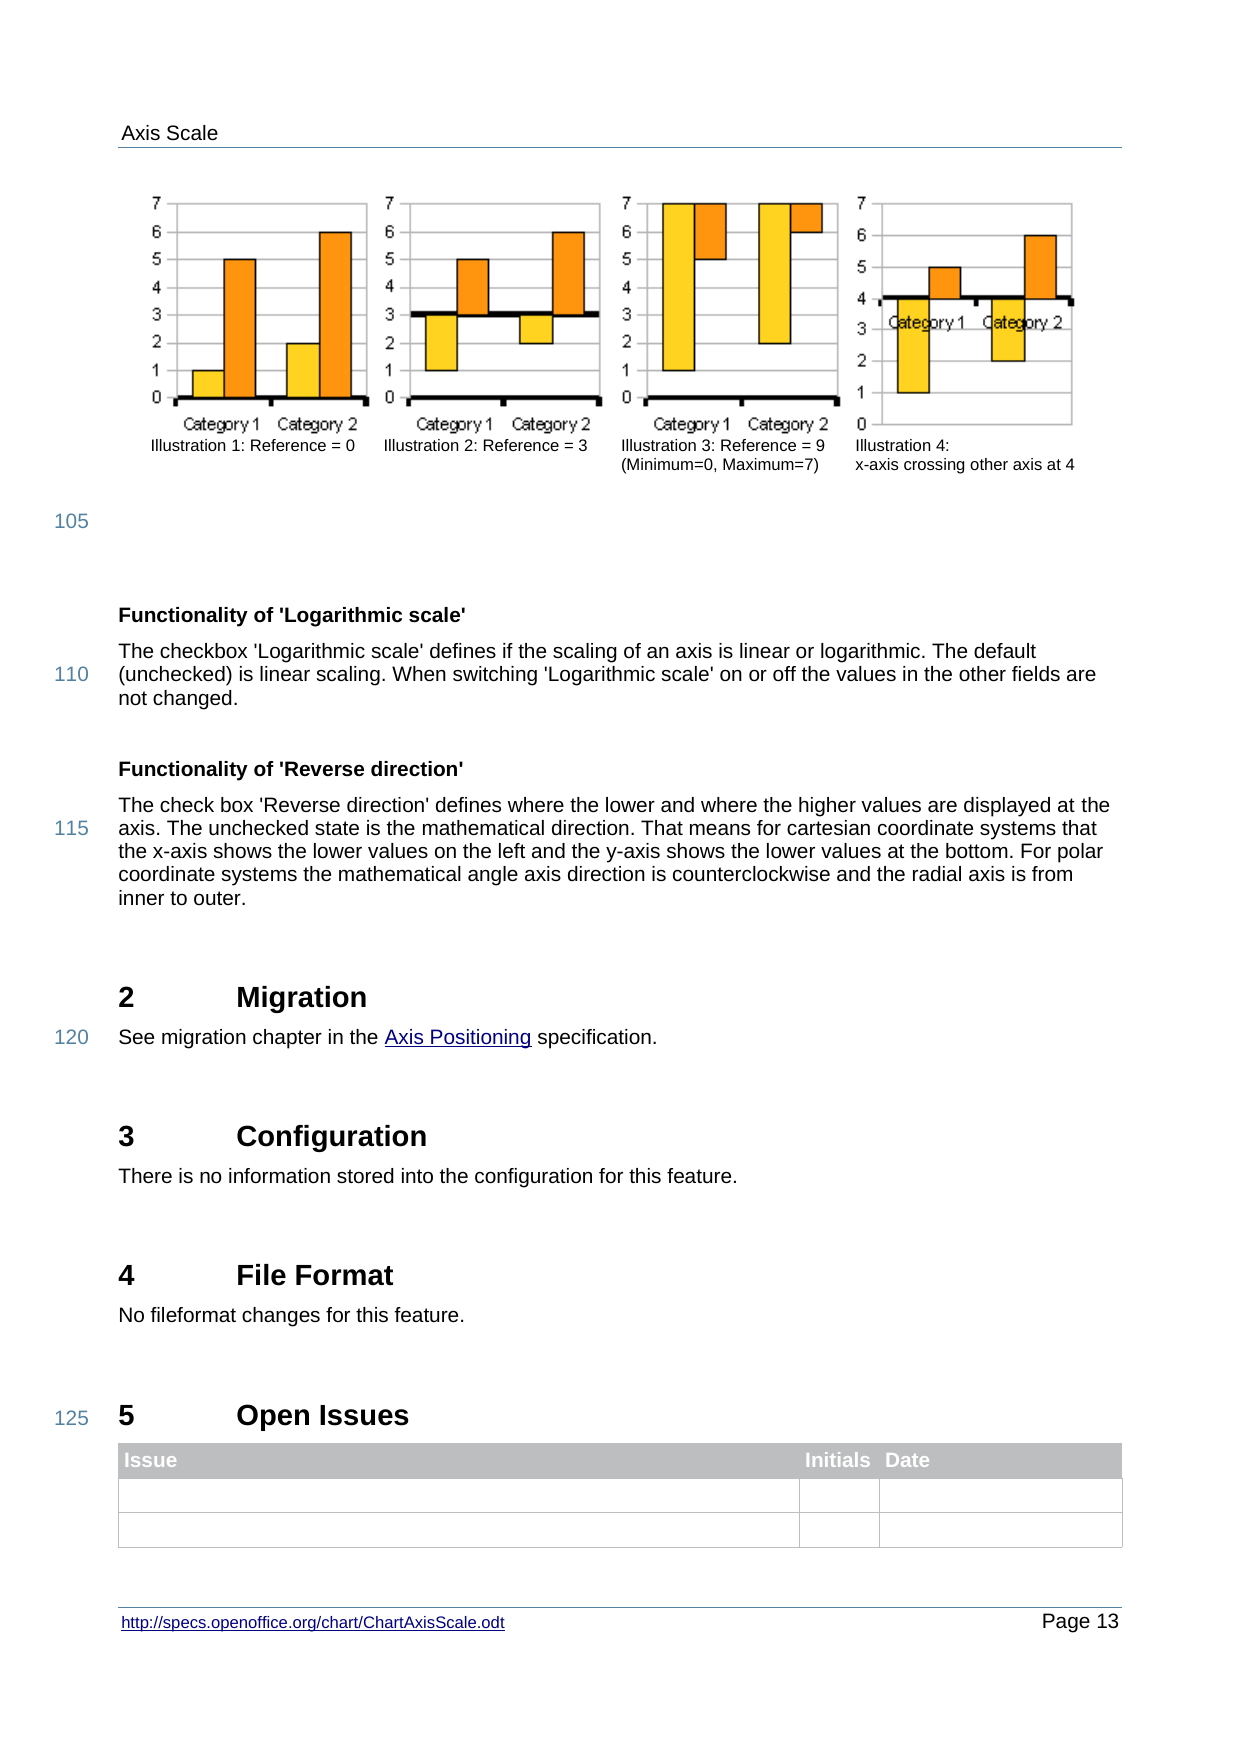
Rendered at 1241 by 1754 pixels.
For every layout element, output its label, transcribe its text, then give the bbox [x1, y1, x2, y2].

text There is no information stored into the configuration for this feature. [118, 1164, 1122, 1188]
subtitle Configuration [118, 1120, 1122, 1153]
subtitle Open Issues [118, 1398, 1122, 1431]
table_cell [119, 1513, 799, 1547]
text Illustration 4: x-axis crossing other axis at 4 [855, 437, 1076, 473]
table_cell [119, 1479, 799, 1512]
text The check box 'Reverse direction' defines where the lower and where the higher values are displayed at the axis. The unchecked state is the mathematical direction. That means for cartesian coordinate systems that the x-axis shows the lower values on the left and the y-axis shows the lower values at the bottom. For polar coordinate systems the mathematical angle axis direction is counterclockwise and the radial axis is from inner to outer. [118, 793, 1122, 909]
text See migration chapter in the Axis Positioning specification. [118, 1025, 1122, 1049]
text The checkbox 'Logarithmic scale' defines if the scaling of an axis is linear or logarithmic. The default (unchecked) is linear scaling. When switching 'Logarithmic scale' on or off the values in the other fields are not changed. [118, 640, 1122, 709]
text Functionality of 'Reverse direction' [118, 758, 1122, 781]
text No fileformat changes for this feature. [118, 1304, 1122, 1327]
table_header Issue [118, 1443, 799, 1478]
text Illustration 1: Reference = 0 [150, 437, 371, 455]
text Functionality of 'Logarithmic scale' [118, 604, 1122, 627]
table_cell [880, 1513, 1122, 1547]
table_header Initials [799, 1443, 879, 1478]
table_header Date [879, 1443, 1122, 1478]
text Illustration 2: Reference = 3 [383, 437, 604, 455]
table_cell [800, 1513, 879, 1547]
subtitle File Format [118, 1259, 1122, 1292]
subtitle Migration [118, 981, 1122, 1014]
text Illustration 3: Reference = 9 (Minimum=0, Maximum=7) [621, 437, 841, 473]
table_cell [880, 1479, 1122, 1512]
table_cell [800, 1479, 879, 1512]
